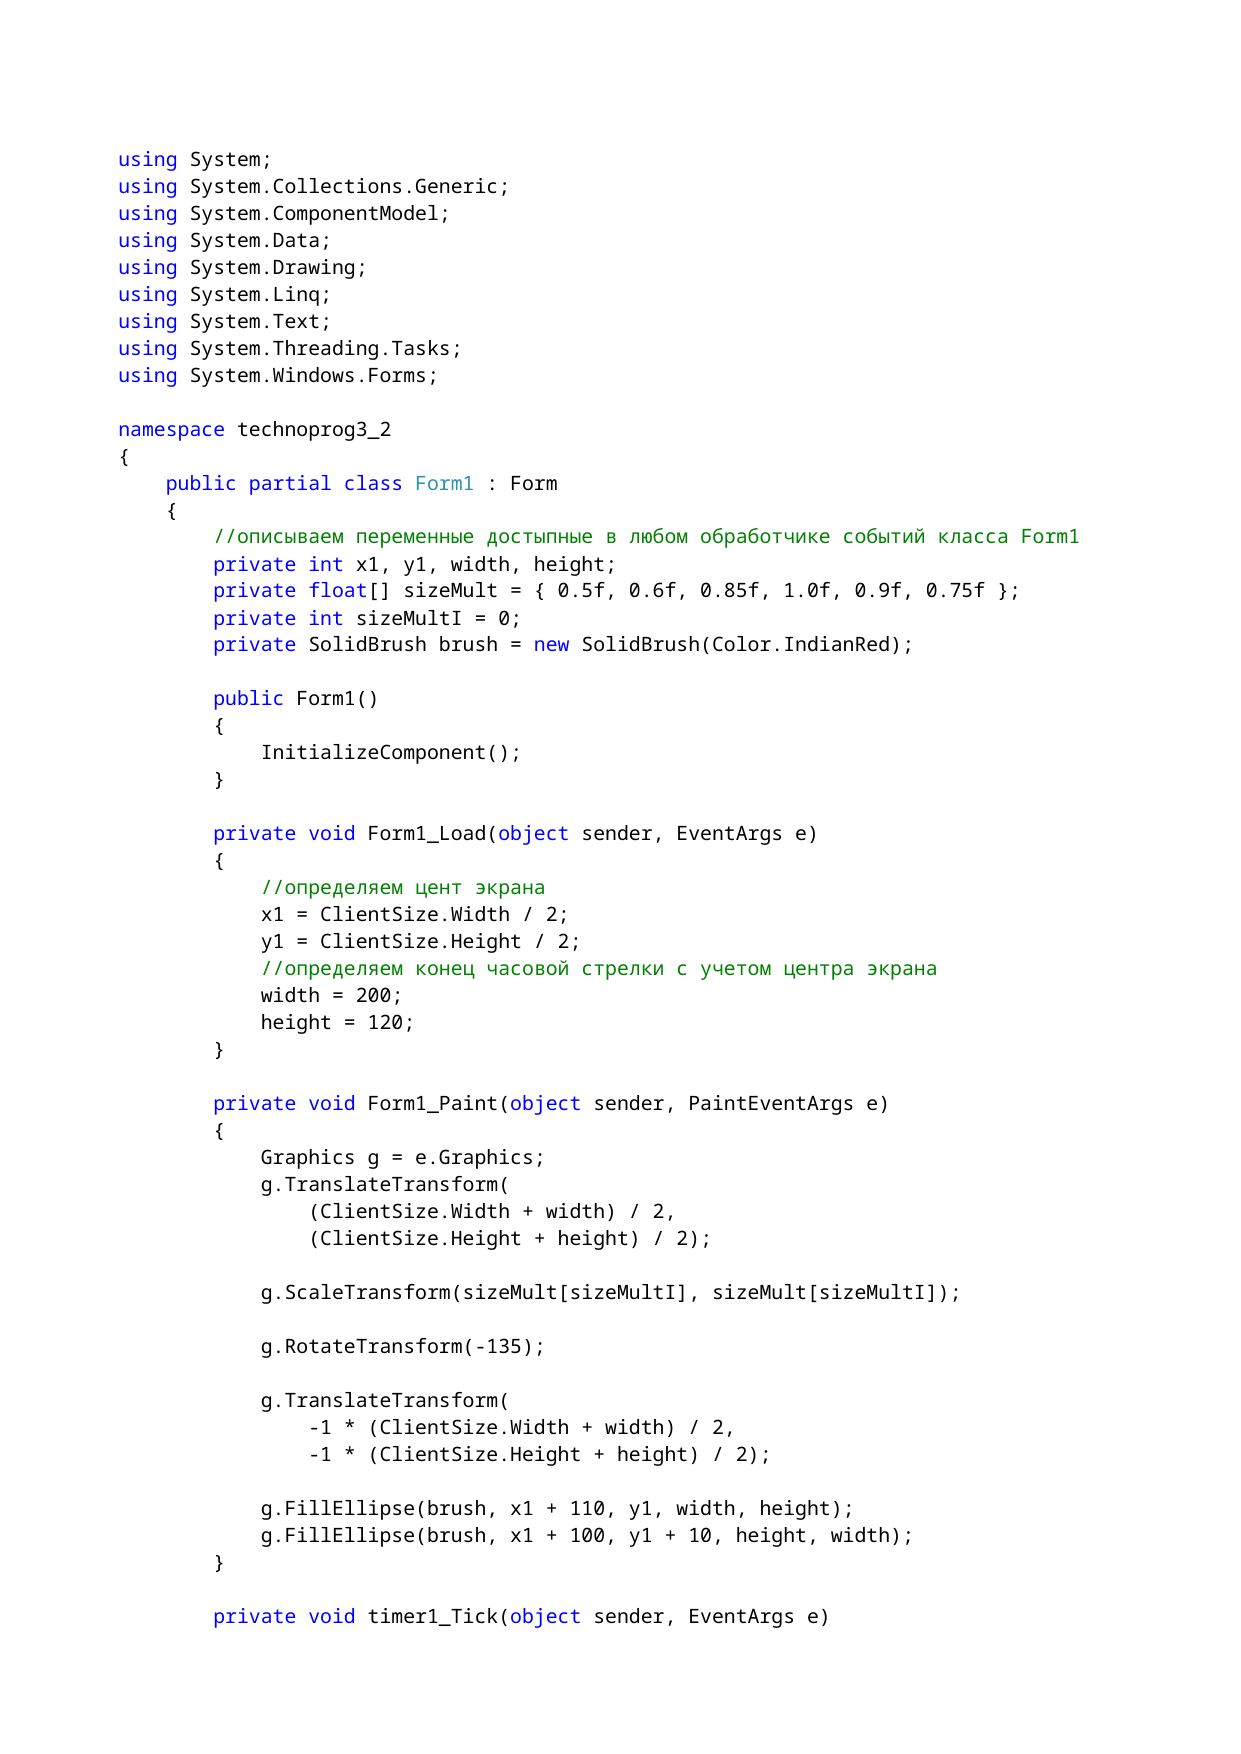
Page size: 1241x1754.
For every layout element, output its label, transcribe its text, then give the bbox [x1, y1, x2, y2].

text { [118, 712, 1122, 739]
text using System.Collections.Generic; [118, 172, 1122, 199]
text (ClientSize.Width + width) / 2, [118, 1197, 1122, 1224]
text g.RotateTransform(-135); [118, 1332, 1122, 1359]
text private float[] sizeMult = { 0.5f, 0.6f, 0.85f, 1.0f, 0.9f, 0.75f }; [118, 577, 1122, 604]
text } [118, 766, 1122, 793]
text Graphics g = e.Graphics; [118, 1143, 1122, 1170]
text public Form1() [118, 685, 1122, 712]
text g.FillEllipse(brush, x1 + 100, y1 + 10, height, width); [118, 1521, 1122, 1548]
text namespace technoprog3_2 [118, 415, 1122, 442]
text using System.Windows.Forms; [118, 361, 1122, 388]
text using System; [118, 145, 1122, 172]
text private SolidBrush brush = new SolidBrush(Color.IndianRed); [118, 631, 1122, 658]
text using System.Text; [118, 307, 1122, 334]
text x1 = ClientSize.Width / 2; [118, 901, 1122, 927]
text width = 200; [118, 981, 1122, 1008]
text { [118, 847, 1122, 873]
text } [118, 1548, 1122, 1575]
text -1 * (ClientSize.Width + width) / 2, [118, 1413, 1122, 1440]
text //определяем цент экрана [118, 873, 1122, 901]
text //описываем переменные достыпные в любом обработчике событий класса Form1 [118, 523, 1122, 550]
text { [118, 1116, 1122, 1143]
text InitializeComponent(); [118, 739, 1122, 766]
text -1 * (ClientSize.Height + height) / 2); [118, 1440, 1122, 1467]
text private void timer1_Tick(object sender, EventArgs e) [118, 1602, 1122, 1629]
text g.TranslateTransform( [118, 1170, 1122, 1197]
text public partial class Form1 : Form [118, 469, 1122, 496]
text y1 = ClientSize.Height / 2; [118, 927, 1122, 954]
text private void Form1_Load(object sender, EventArgs e) [118, 819, 1122, 847]
text g.ScaleTransform(sizeMult[sizeMultI], sizeMult[sizeMultI]); [118, 1278, 1122, 1305]
text (ClientSize.Height + height) / 2); [118, 1224, 1122, 1251]
text //определяем конец часовой стрелки с учетом центра экрана [118, 954, 1122, 981]
text private void Form1_Paint(object sender, PaintEventArgs e) [118, 1089, 1122, 1116]
text } [118, 1035, 1122, 1062]
text height = 120; [118, 1008, 1122, 1035]
text { [118, 442, 1122, 469]
text using System.Data; [118, 226, 1122, 253]
text using System.ComponentModel; [118, 199, 1122, 226]
text using System.Drawing; [118, 253, 1122, 280]
text { [118, 496, 1122, 523]
text using System.Threading.Tasks; [118, 334, 1122, 361]
text private int sizeMultI = 0; [118, 604, 1122, 631]
text using System.Linq; [118, 280, 1122, 307]
text private int x1, y1, width, height; [118, 550, 1122, 577]
text g.TranslateTransform( [118, 1386, 1122, 1413]
text g.FillEllipse(brush, x1 + 110, y1, width, height); [118, 1494, 1122, 1521]
